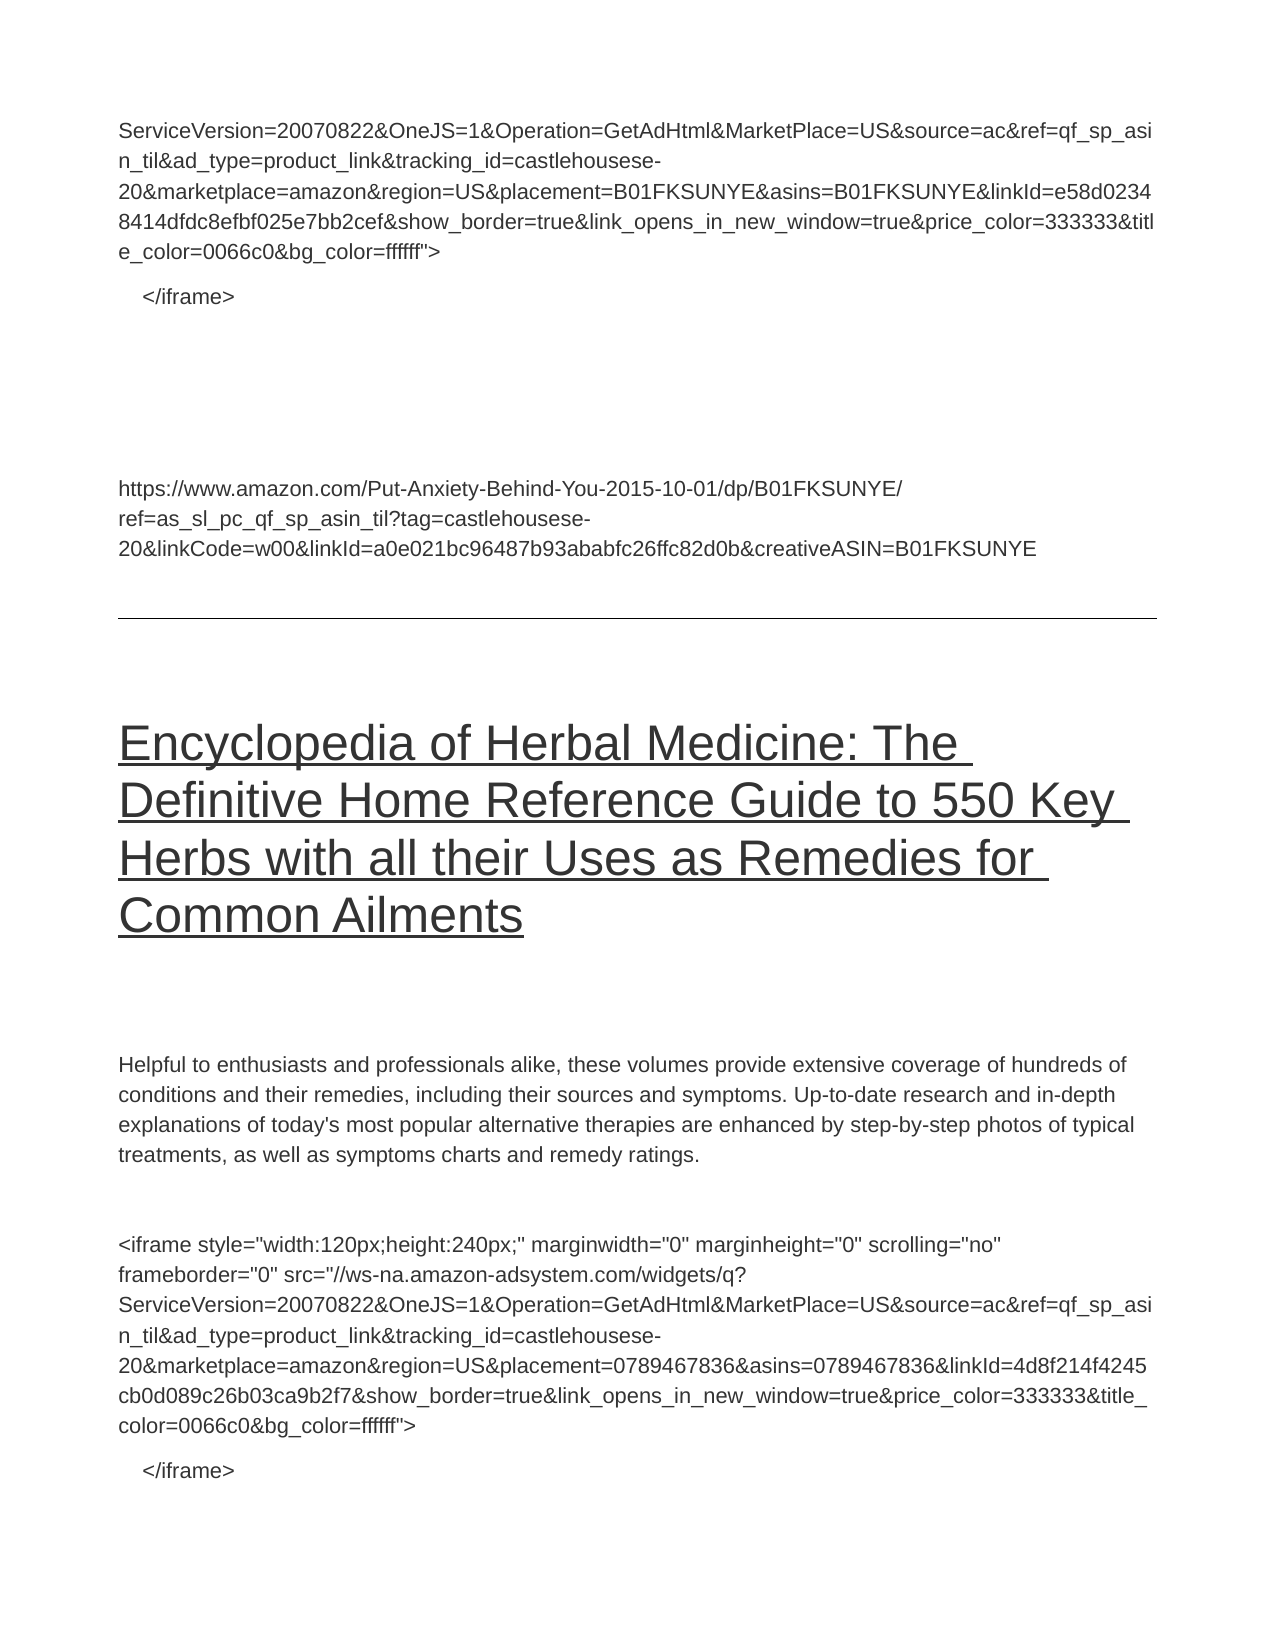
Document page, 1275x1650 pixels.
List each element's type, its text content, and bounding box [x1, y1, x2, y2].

text </iframe> [118, 284, 1157, 309]
text </iframe> [118, 1458, 1157, 1483]
text <iframe style="width:120px;height:240px;" marginwidth="0" marginheight="0" scrolling="no" frameborder="0" src="//ws-na.amazon-adsystem.com/widgets/q?ServiceVersion=20070822&OneJS=1&Operation=GetAdHtml&MarketPlace=US&source=ac&ref=qf_sp_asin_til&ad_type=product_link&tracking_id=castlehousese-20&marketplace=amazon&region=US&placement=0789467836&asins=0789467836&linkId=4d8f214f4245cb0d089c26b03ca9b2f7&show_border=true&link_opens_in_new_window=true&price_color=333333&title_color=0066c0&bg_color=ffffff"> [118, 1232, 1157, 1438]
text Helpful to enthusiasts and professionals alike, these volumes provide extensive coverage of hundreds of conditions and their remedies, including their sources and symptoms. Up-to-date research and in-depth explanations of today's most popular alternative therapies are enhanced by step-by-step photos of typical treatments, as well as symptoms charts and remedy ratings. [118, 1052, 1157, 1167]
subtitle Encyclopedia of Herbal Medicine: The Definitive Home Reference Guide to 550 Key Herbs with all their Uses as Remedies for Common Ailments [118, 713, 1157, 943]
text https://www.amazon.com/Put-Anxiety-Behind-You-2015-10-01/dp/B01FKSUNYE/ref=as_sl_pc_qf_sp_asin_til?tag=castlehousese-20&linkCode=w00&linkId=a0e021bc96487b93ababfc26ffc82d0b&creativeASIN=B01FKSUNYE [118, 476, 1157, 561]
text ServiceVersion=20070822&OneJS=1&Operation=GetAdHtml&MarketPlace=US&source=ac&ref=qf_sp_asin_til&ad_type=product_link&tracking_id=castlehousese-20&marketplace=amazon&region=US&placement=B01FKSUNYE&asins=B01FKSUNYE&linkId=e58d02348414dfdc8efbf025e7bb2cef&show_border=true&link_opens_in_new_window=true&price_color=333333&title_color=0066c0&bg_color=ffffff"> [118, 118, 1157, 264]
